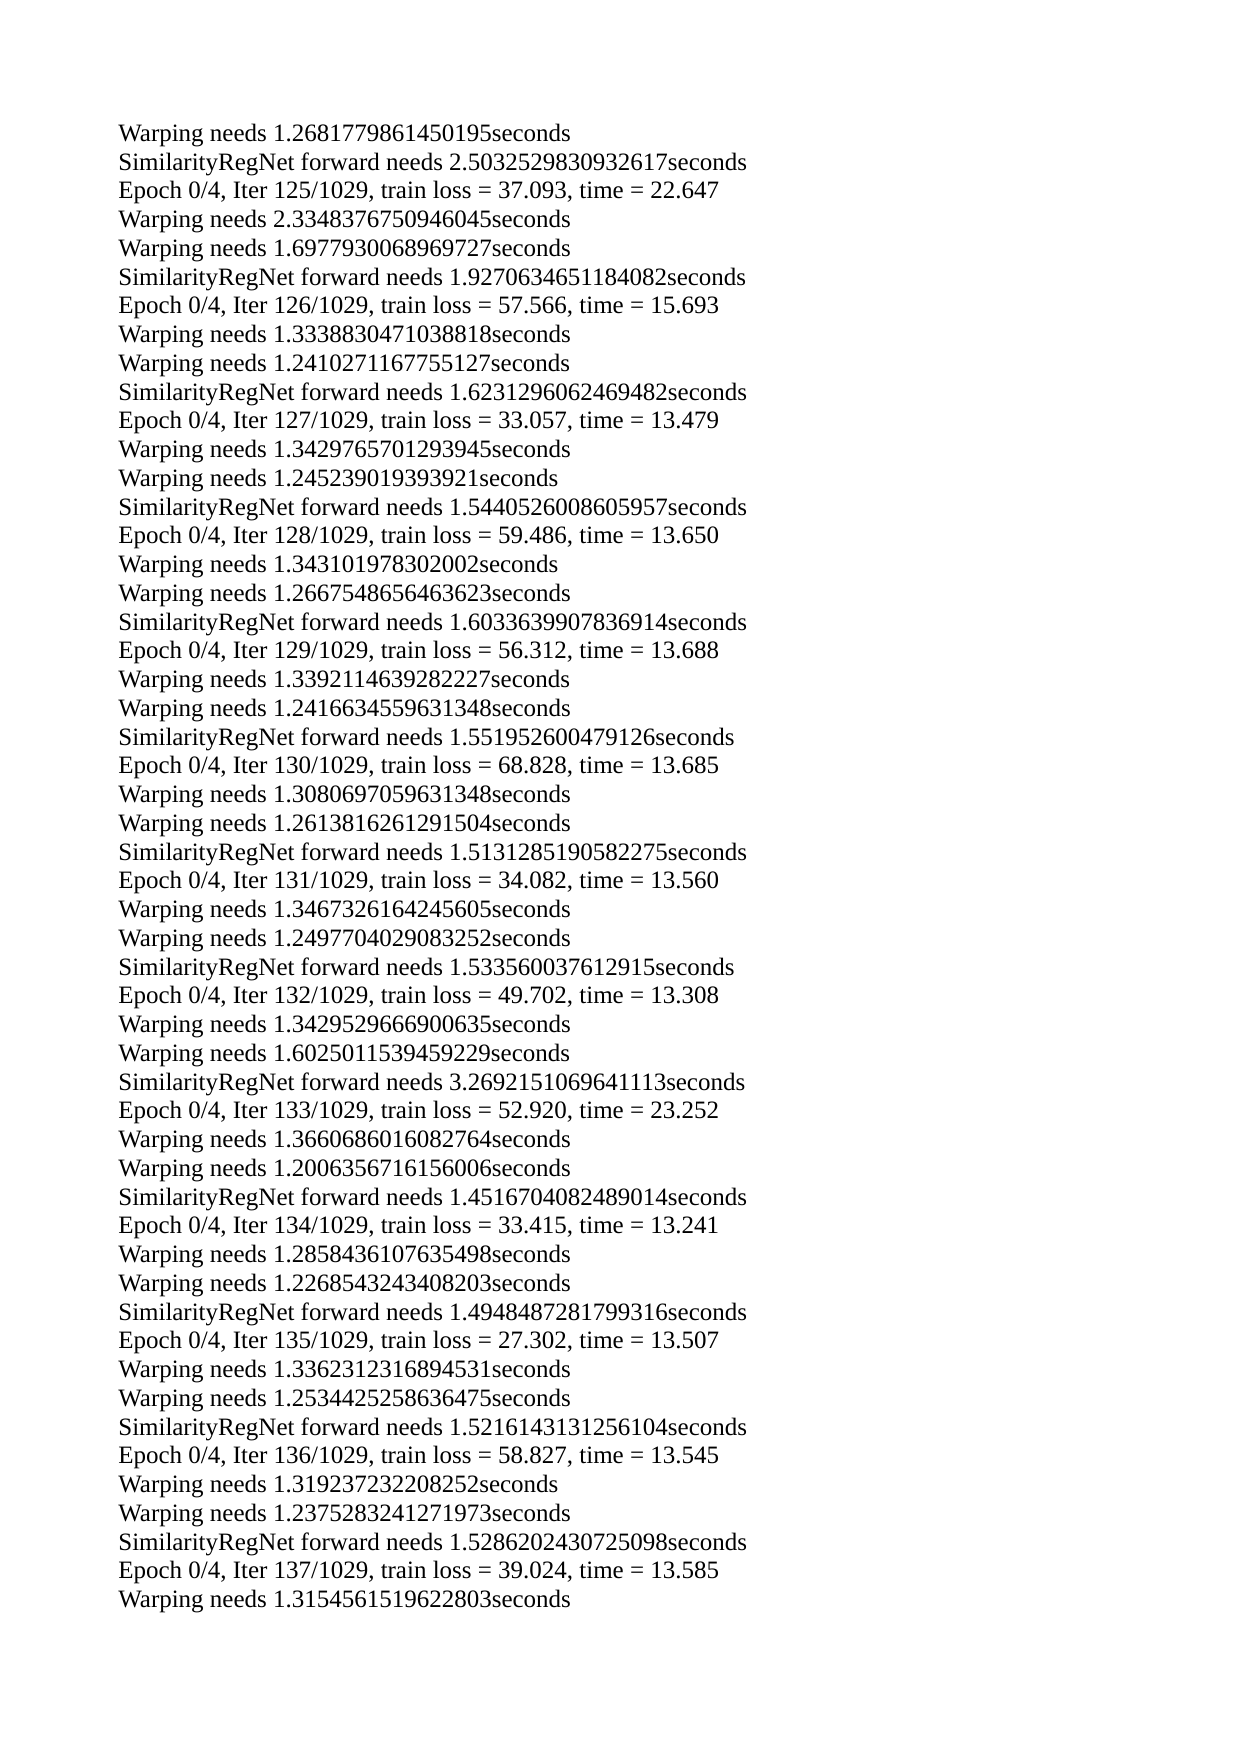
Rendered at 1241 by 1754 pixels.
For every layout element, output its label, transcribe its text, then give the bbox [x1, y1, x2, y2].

text Warping needs 1.3392114639282227seconds [118, 664, 1122, 693]
text Warping needs 1.3660686016082764seconds [118, 1124, 1122, 1153]
text Epoch 0/4, Iter 126/1029, train loss = 57.566, time = 15.693 [118, 291, 1122, 319]
text Warping needs 1.2416634559631348seconds [118, 693, 1122, 722]
text SimilarityRegNet forward needs 1.9270634651184082seconds [118, 262, 1122, 291]
text Warping needs 2.3348376750946045seconds [118, 204, 1122, 233]
text SimilarityRegNet forward needs 1.5216143131256104seconds [118, 1412, 1122, 1441]
text Warping needs 1.2375283241271973seconds [118, 1498, 1122, 1527]
text Warping needs 1.3467326164245605seconds [118, 894, 1122, 923]
text Warping needs 1.6977930068969727seconds [118, 233, 1122, 262]
text Epoch 0/4, Iter 136/1029, train loss = 58.827, time = 13.545 [118, 1441, 1122, 1469]
text Warping needs 1.2681779861450195seconds [118, 118, 1122, 147]
text Warping needs 1.3154561519622803seconds [118, 1584, 1122, 1613]
text Warping needs 1.3362312316894531seconds [118, 1354, 1122, 1383]
text Epoch 0/4, Iter 130/1029, train loss = 68.828, time = 13.685 [118, 751, 1122, 779]
text SimilarityRegNet forward needs 1.4948487281799316seconds [118, 1297, 1122, 1326]
text Epoch 0/4, Iter 137/1029, train loss = 39.024, time = 13.585 [118, 1556, 1122, 1584]
text Epoch 0/4, Iter 127/1029, train loss = 33.057, time = 13.479 [118, 406, 1122, 434]
text SimilarityRegNet forward needs 1.533560037612915seconds [118, 952, 1122, 981]
text Warping needs 1.3429765701293945seconds [118, 434, 1122, 463]
text Epoch 0/4, Iter 132/1029, train loss = 49.702, time = 13.308 [118, 981, 1122, 1009]
text Warping needs 1.2613816261291504seconds [118, 808, 1122, 837]
text Epoch 0/4, Iter 133/1029, train loss = 52.920, time = 23.252 [118, 1096, 1122, 1124]
text Warping needs 1.245239019393921seconds [118, 463, 1122, 492]
text Warping needs 1.3080697059631348seconds [118, 779, 1122, 808]
text Warping needs 1.2858436107635498seconds [118, 1239, 1122, 1268]
text Epoch 0/4, Iter 135/1029, train loss = 27.302, time = 13.507 [118, 1326, 1122, 1354]
text Warping needs 1.343101978302002seconds [118, 549, 1122, 578]
text Epoch 0/4, Iter 131/1029, train loss = 34.082, time = 13.560 [118, 866, 1122, 894]
text SimilarityRegNet forward needs 1.6033639907836914seconds [118, 607, 1122, 636]
text Warping needs 1.6025011539459229seconds [118, 1038, 1122, 1067]
text Warping needs 1.3429529666900635seconds [118, 1009, 1122, 1038]
text SimilarityRegNet forward needs 3.2692151069641113seconds [118, 1067, 1122, 1096]
text Warping needs 1.2268543243408203seconds [118, 1268, 1122, 1297]
text SimilarityRegNet forward needs 1.5440526008605957seconds [118, 492, 1122, 521]
text Warping needs 1.319237232208252seconds [118, 1469, 1122, 1498]
text SimilarityRegNet forward needs 1.4516704082489014seconds [118, 1182, 1122, 1211]
text Epoch 0/4, Iter 134/1029, train loss = 33.415, time = 13.241 [118, 1211, 1122, 1239]
text SimilarityRegNet forward needs 1.5131285190582275seconds [118, 837, 1122, 866]
text Warping needs 1.2410271167755127seconds [118, 348, 1122, 377]
text Warping needs 1.3338830471038818seconds [118, 319, 1122, 348]
text Epoch 0/4, Iter 128/1029, train loss = 59.486, time = 13.650 [118, 521, 1122, 549]
text Warping needs 1.2534425258636475seconds [118, 1383, 1122, 1412]
text Warping needs 1.2667548656463623seconds [118, 578, 1122, 607]
text SimilarityRegNet forward needs 1.5286202430725098seconds [118, 1527, 1122, 1556]
text Warping needs 1.2497704029083252seconds [118, 923, 1122, 952]
text Epoch 0/4, Iter 125/1029, train loss = 37.093, time = 22.647 [118, 176, 1122, 204]
text SimilarityRegNet forward needs 1.6231296062469482seconds [118, 377, 1122, 406]
text Epoch 0/4, Iter 129/1029, train loss = 56.312, time = 13.688 [118, 636, 1122, 664]
text SimilarityRegNet forward needs 2.5032529830932617seconds [118, 147, 1122, 176]
text SimilarityRegNet forward needs 1.551952600479126seconds [118, 722, 1122, 751]
text Warping needs 1.2006356716156006seconds [118, 1153, 1122, 1182]
